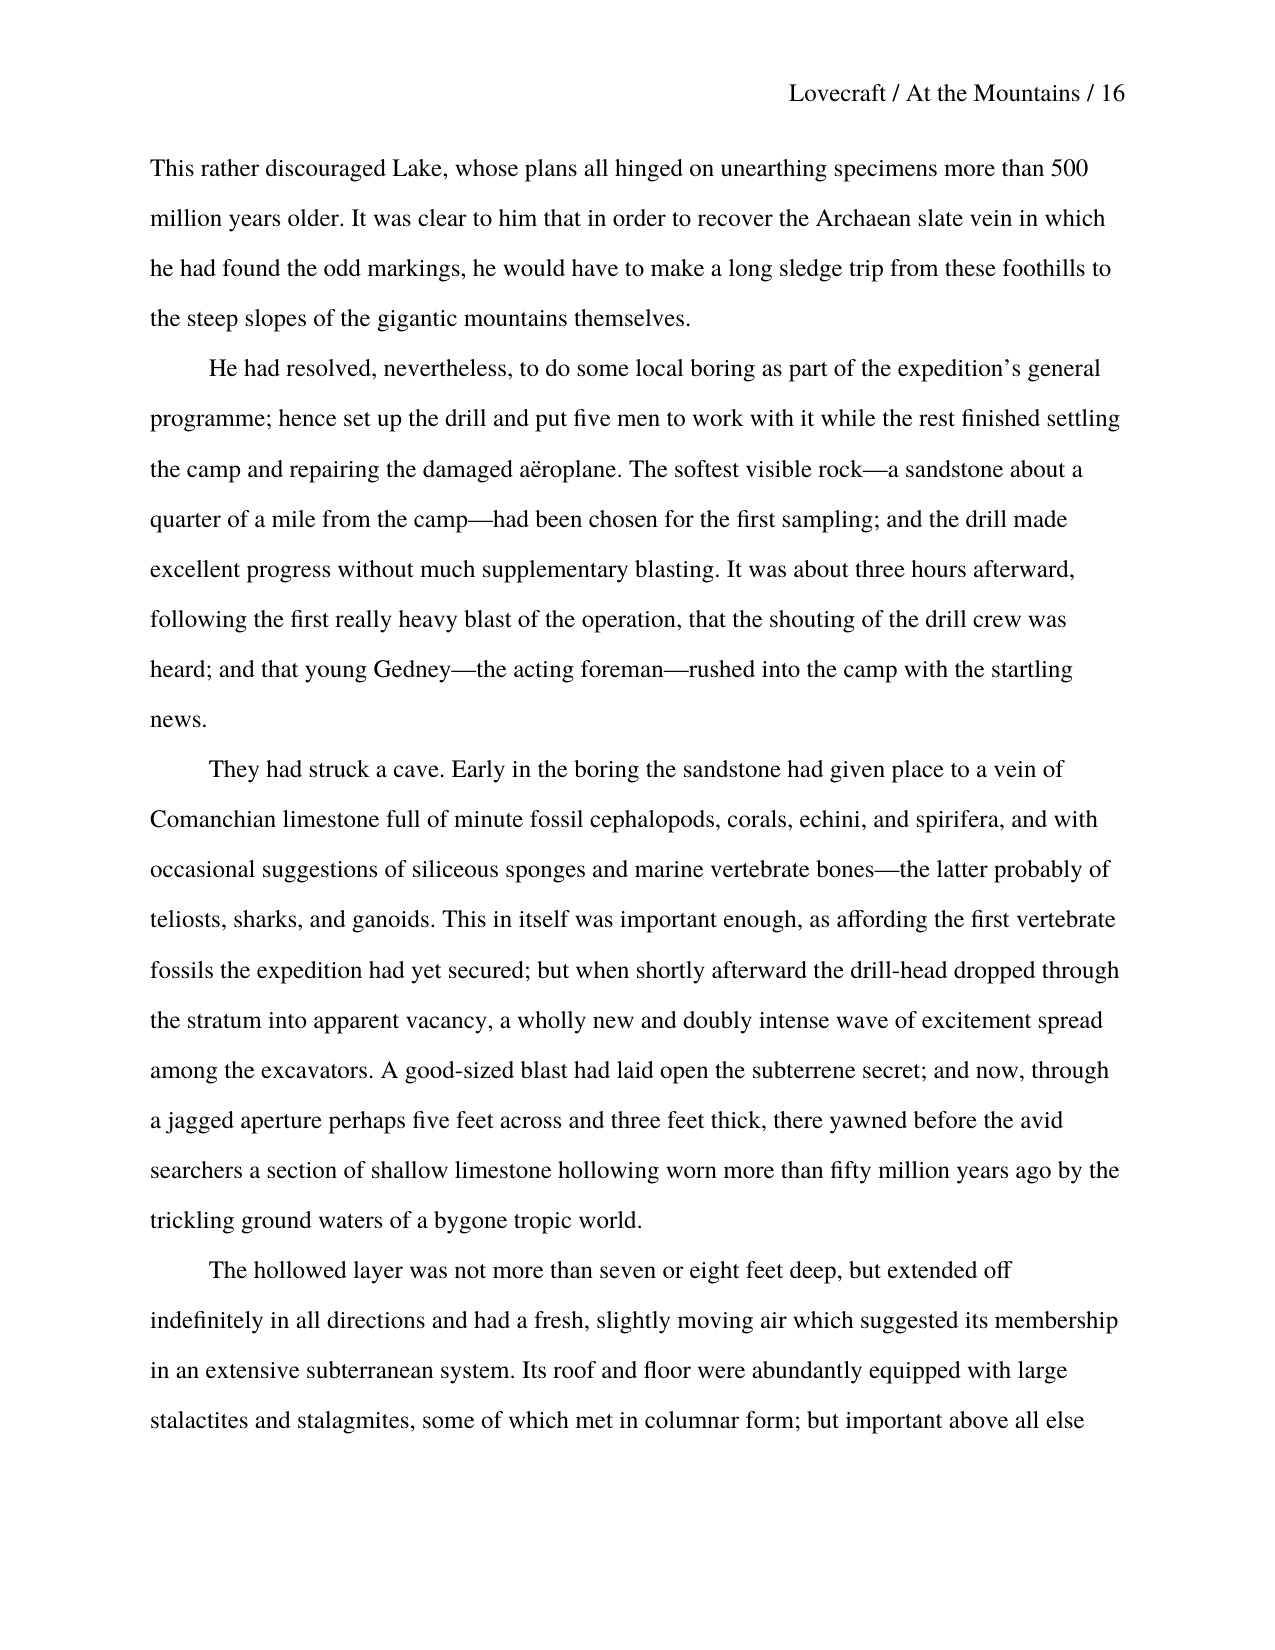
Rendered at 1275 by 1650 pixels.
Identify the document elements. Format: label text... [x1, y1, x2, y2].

text This rather discouraged Lake, whose plans all hinged on unearthing specimens more than 500 million years older. It was clear to him that in order to recover the Archaean slate vein in which he had found the odd markings, he would have to make a long sledge trip from these foothills to the steep slopes of the gigantic mountains themselves. [150, 150, 1125, 334]
text He had resolved, nevertheless, to do some local boring as part of the expedition’s general programme; hence set up the drill and put five men to work with it while the rest finished settling the camp and repairing the damaged aëroplane. The softest visible rock—a sandstone about a quarter of a mile from the camp—had been chosen for the first sampling; and the drill made excellent progress without much supplementary blasting. It was about three hours afterward, following the first really heavy blast of the operation, that the shouting of the drill crew was heard; and that young Gedney—the acting foreman—rushed into the camp with the startling news. [150, 350, 1125, 734]
text The hollowed layer was not more than seven or eight feet deep, but extended off indefinitely in all directions and had a fresh, slightly moving air which suggested its membership in an extensive subterranean system. Its roof and floor were abundantly equipped with large stalactites and stalagmites, some of which met in columnar form; but important above all else [150, 1252, 1125, 1436]
text They had struck a cave. Early in the boring the sandstone had given place to a vein of Comanchian limestone full of minute fossil cephalopods, corals, echini, and spirifera, and with occasional suggestions of siliceous sponges and marine vertebrate bones—the latter probably of teliosts, sharks, and ganoids. This in itself was important enough, as affording the first vertebrate fossils the expedition had yet secured; but when shortly afterward the drill-head dropped through the stratum into apparent vacancy, a wholly new and doubly intense wave of excitement spread among the excavators. A good-sized blast had laid open the subterrene secret; and now, through a jagged aperture perhaps five feet across and three feet thick, there yawned before the avid searchers a section of shallow limestone hollowing worn more than fifty million years ago by the trickling ground waters of a bygone tropic world. [150, 751, 1125, 1236]
